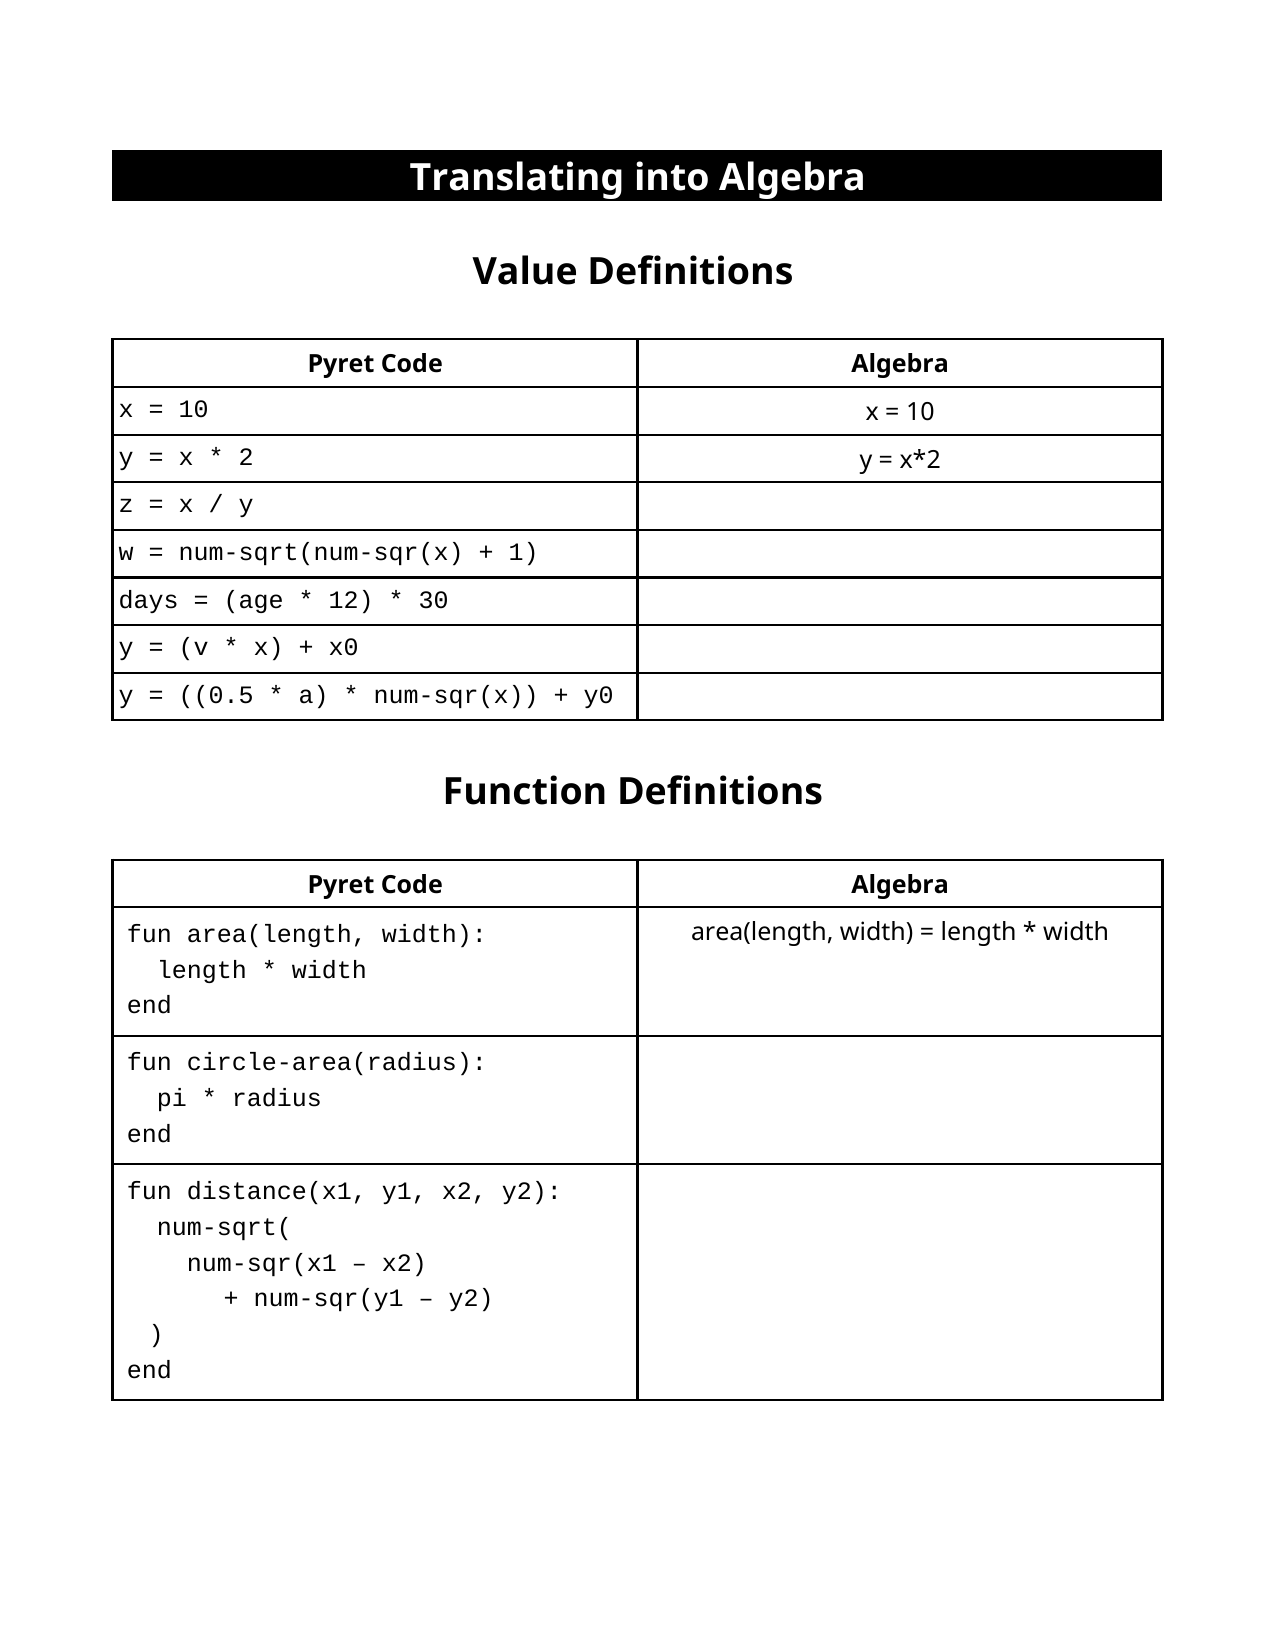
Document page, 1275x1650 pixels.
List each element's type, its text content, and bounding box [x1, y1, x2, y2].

table_cell fun distance(x1, y1, x2, y2): num-sqrt( num-sqr(x1 – x2) + num-sqr(y1 – y2) ) end [114, 1165, 636, 1399]
text Function Definitions [112, 764, 1162, 815]
table_cell fun circle-area(radius): pi * radius end [114, 1037, 636, 1163]
table_cell [639, 1037, 1161, 1163]
subtitle Translating into Algebra [112, 150, 1162, 201]
table_cell z = x / y [114, 483, 636, 529]
text Value Definitions [112, 244, 1162, 295]
table_header Algebra [639, 340, 1161, 386]
table_cell y = ((0.5 * a) * num-sqr(x)) + y0 [114, 674, 636, 719]
table_cell [639, 1165, 1161, 1399]
table_cell [639, 531, 1161, 576]
table_cell days = (age * 12) * 30 [114, 579, 636, 624]
table_header Pyret Code [114, 340, 636, 386]
table_cell area(length, width) = length * width [639, 908, 1161, 1035]
table_cell w = num-sqrt(num-sqr(x) + 1) [114, 531, 636, 576]
table_cell y = x * 2 [114, 436, 636, 481]
table_cell y = (v * x) + x0 [114, 626, 636, 672]
table_cell [639, 579, 1161, 624]
table_cell [639, 483, 1161, 529]
table_cell [639, 674, 1161, 719]
table_header Algebra [639, 861, 1161, 906]
table_cell [639, 626, 1161, 672]
table_cell x = 10 [114, 388, 636, 433]
table_cell y = x*2 [639, 436, 1161, 481]
table_cell fun area(length, width): length * width end [114, 908, 636, 1035]
table_header Pyret Code [114, 861, 636, 906]
table_cell x = 10 [639, 388, 1161, 433]
